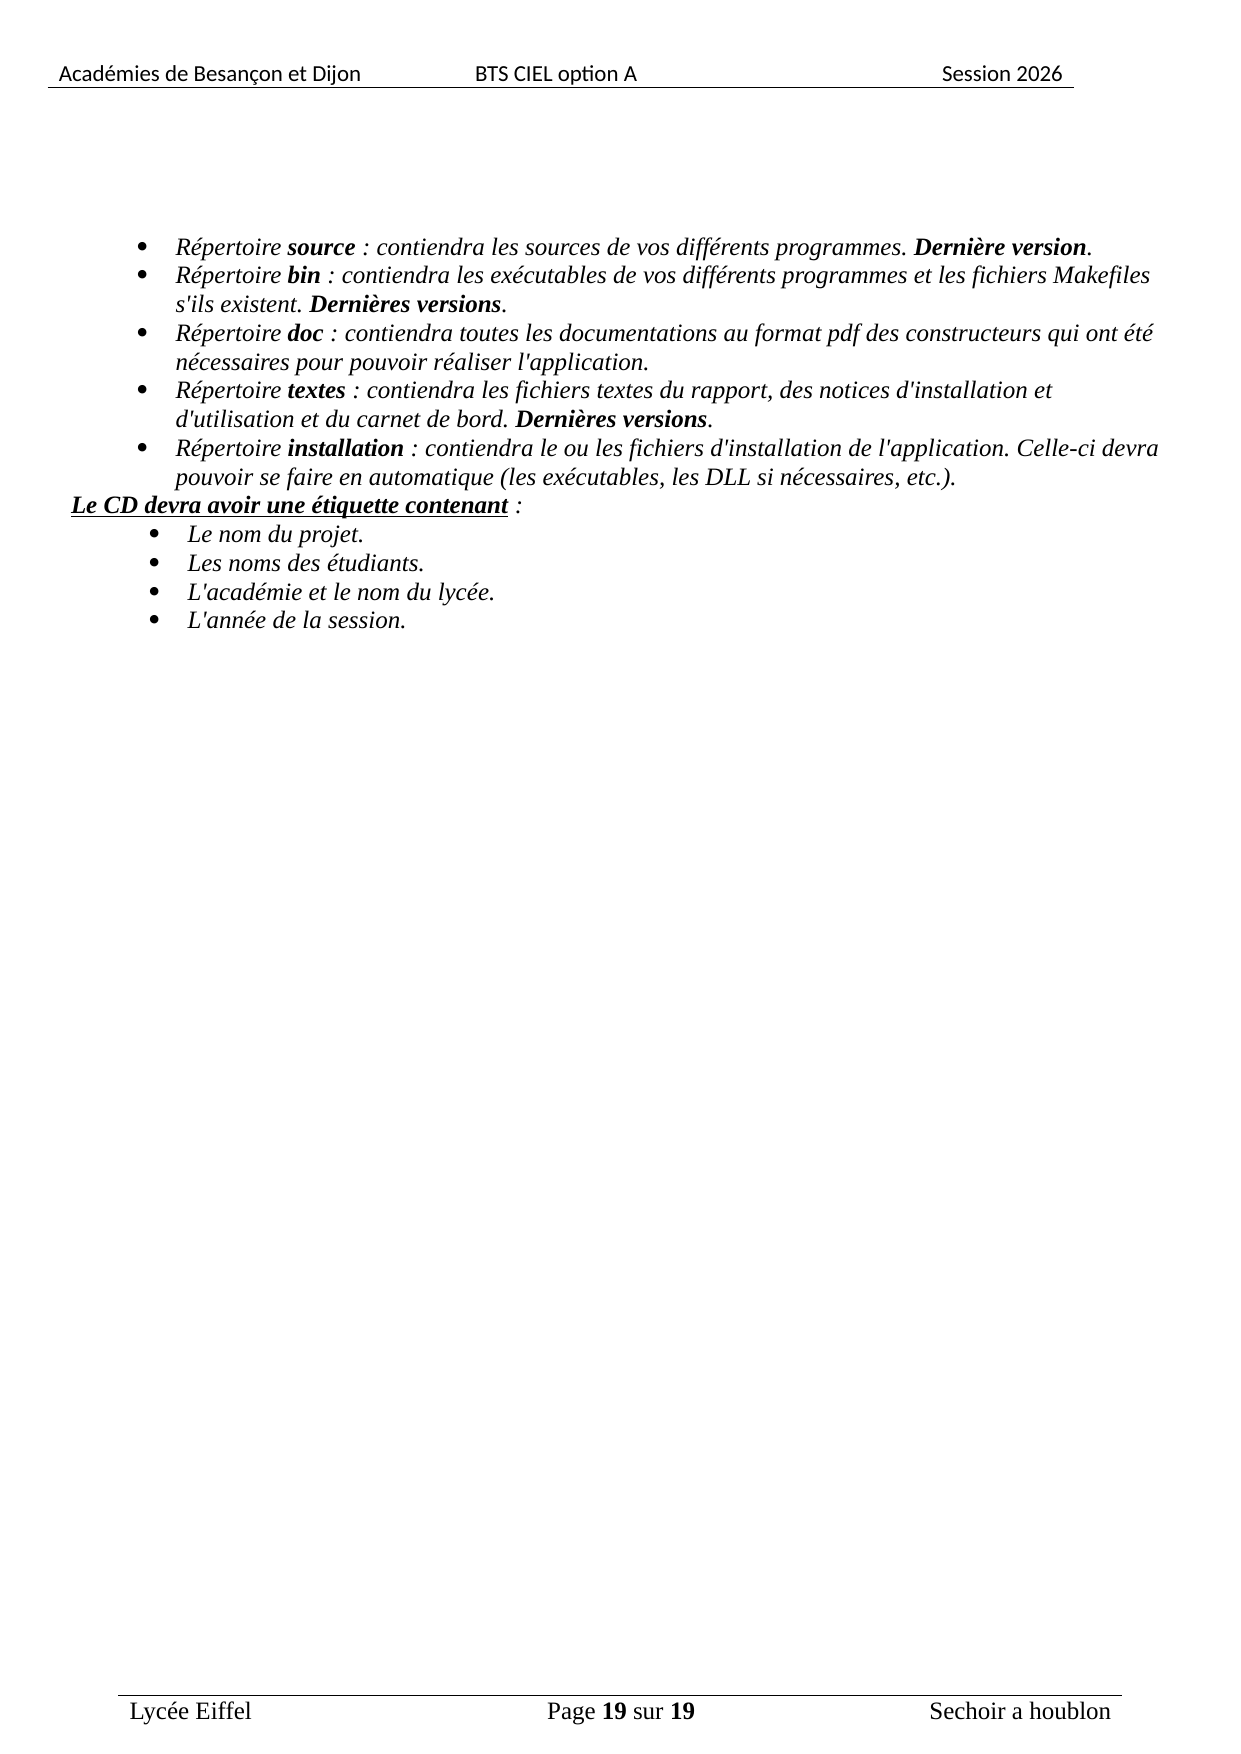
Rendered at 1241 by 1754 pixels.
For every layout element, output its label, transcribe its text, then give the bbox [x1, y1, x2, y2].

list Répertoire installation : contiendra le ou les fichiers d'installation de l'application. Celle-ci devra pouvoir se faire en automatique (les exécutables, les DLL si nécessaires, etc.). [138, 433, 1169, 491]
list L'année de la session. [150, 606, 1169, 634]
list Répertoire source : contiendra les sources de vos différents programmes. Dernière version. [138, 232, 1169, 261]
list Répertoire doc : contiendra toutes les documentations au format pdf des constructeurs qui ont été nécessaires pour pouvoir réaliser l'application. [138, 318, 1169, 376]
list Répertoire textes : contiendra les fichiers textes du rapport, des notices d'installation et d'utilisation et du carnet de bord. Dernières versions. [138, 376, 1169, 433]
list Le nom du projet. [150, 519, 1169, 548]
text Le CD devra avoir une étiquette contenant : [71, 491, 1169, 519]
list Répertoire bin : contiendra les exécutables de vos différents programmes et les fichiers Makefiles s'ils existent. Dernières versions. [138, 261, 1169, 318]
list L'académie et le nom du lycée. [150, 577, 1169, 606]
list Les noms des étudiants. [150, 548, 1169, 577]
